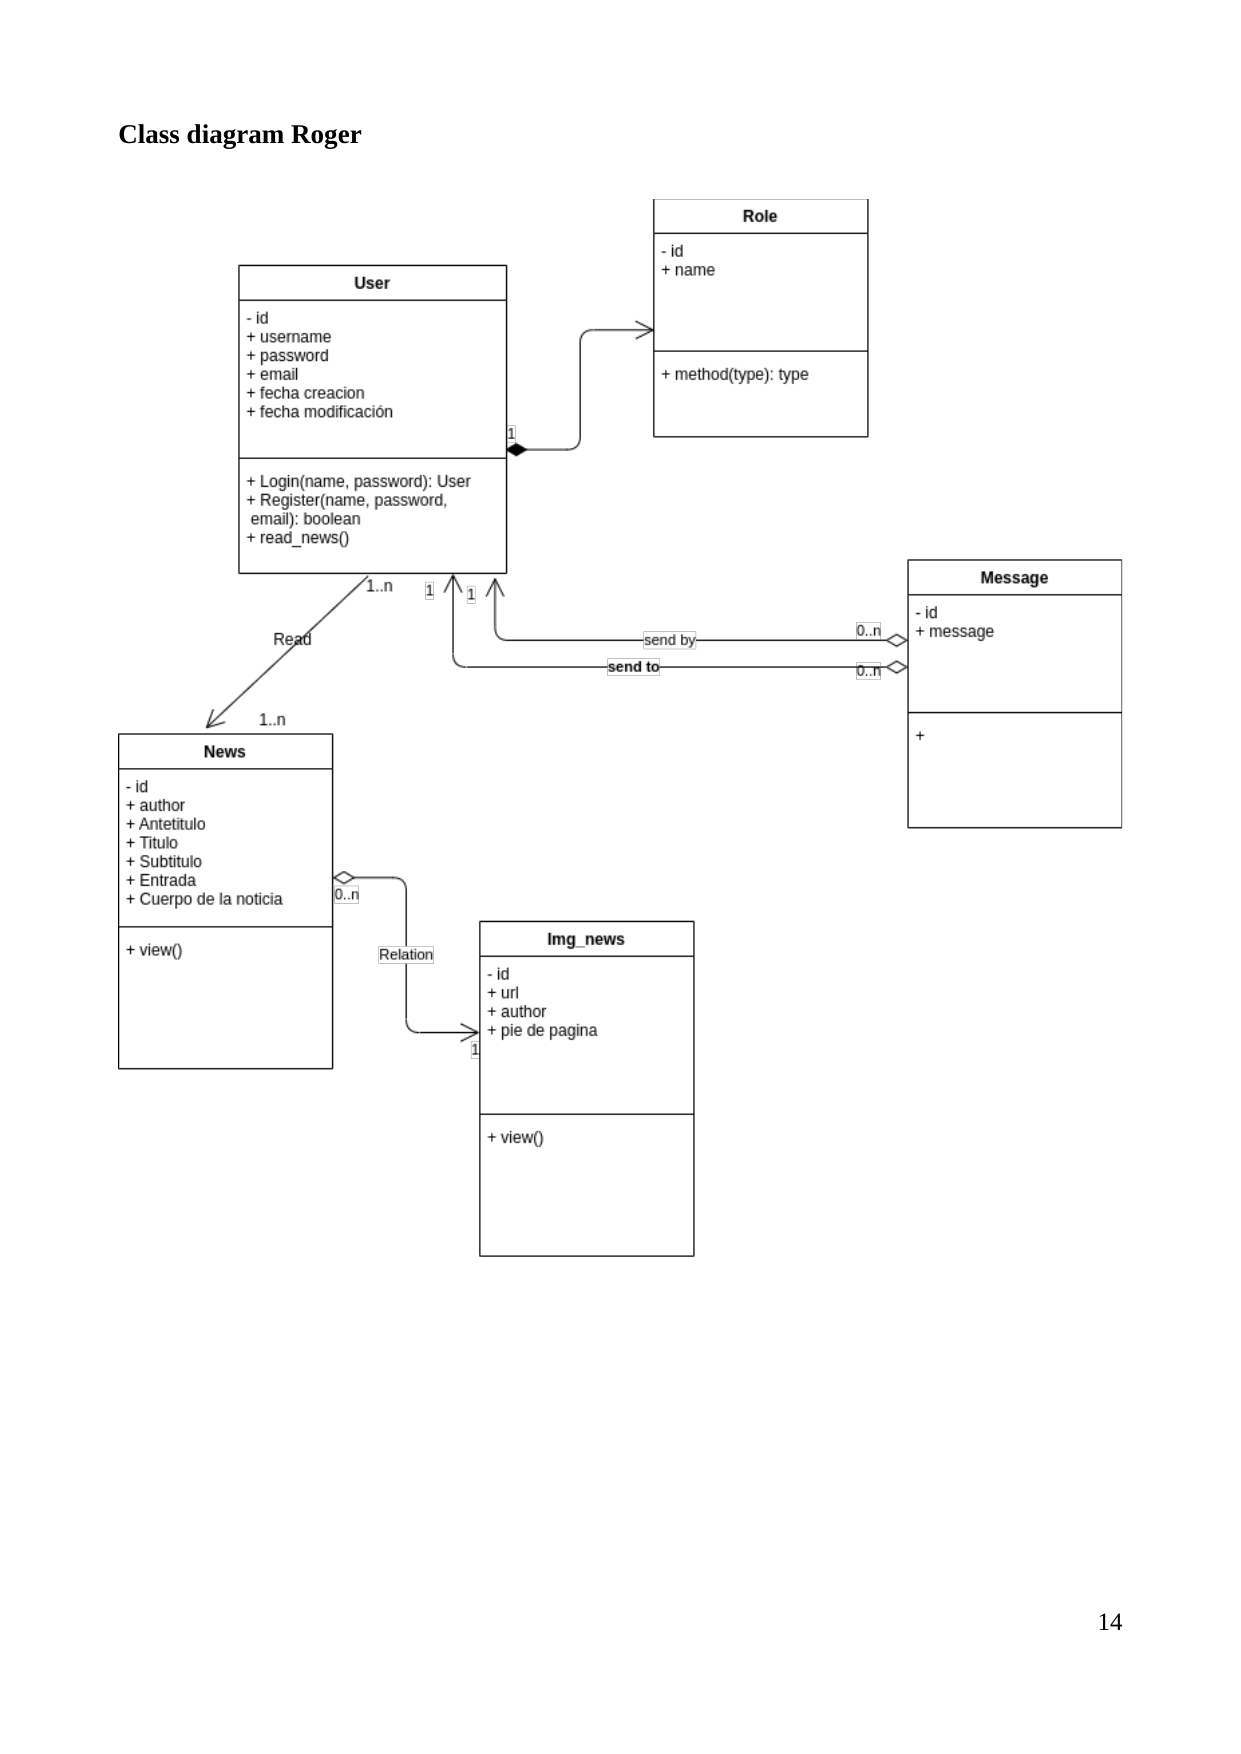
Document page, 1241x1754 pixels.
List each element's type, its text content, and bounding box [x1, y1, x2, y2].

text Class diagram Roger [118, 118, 1122, 149]
picture [118, 199, 1123, 1261]
